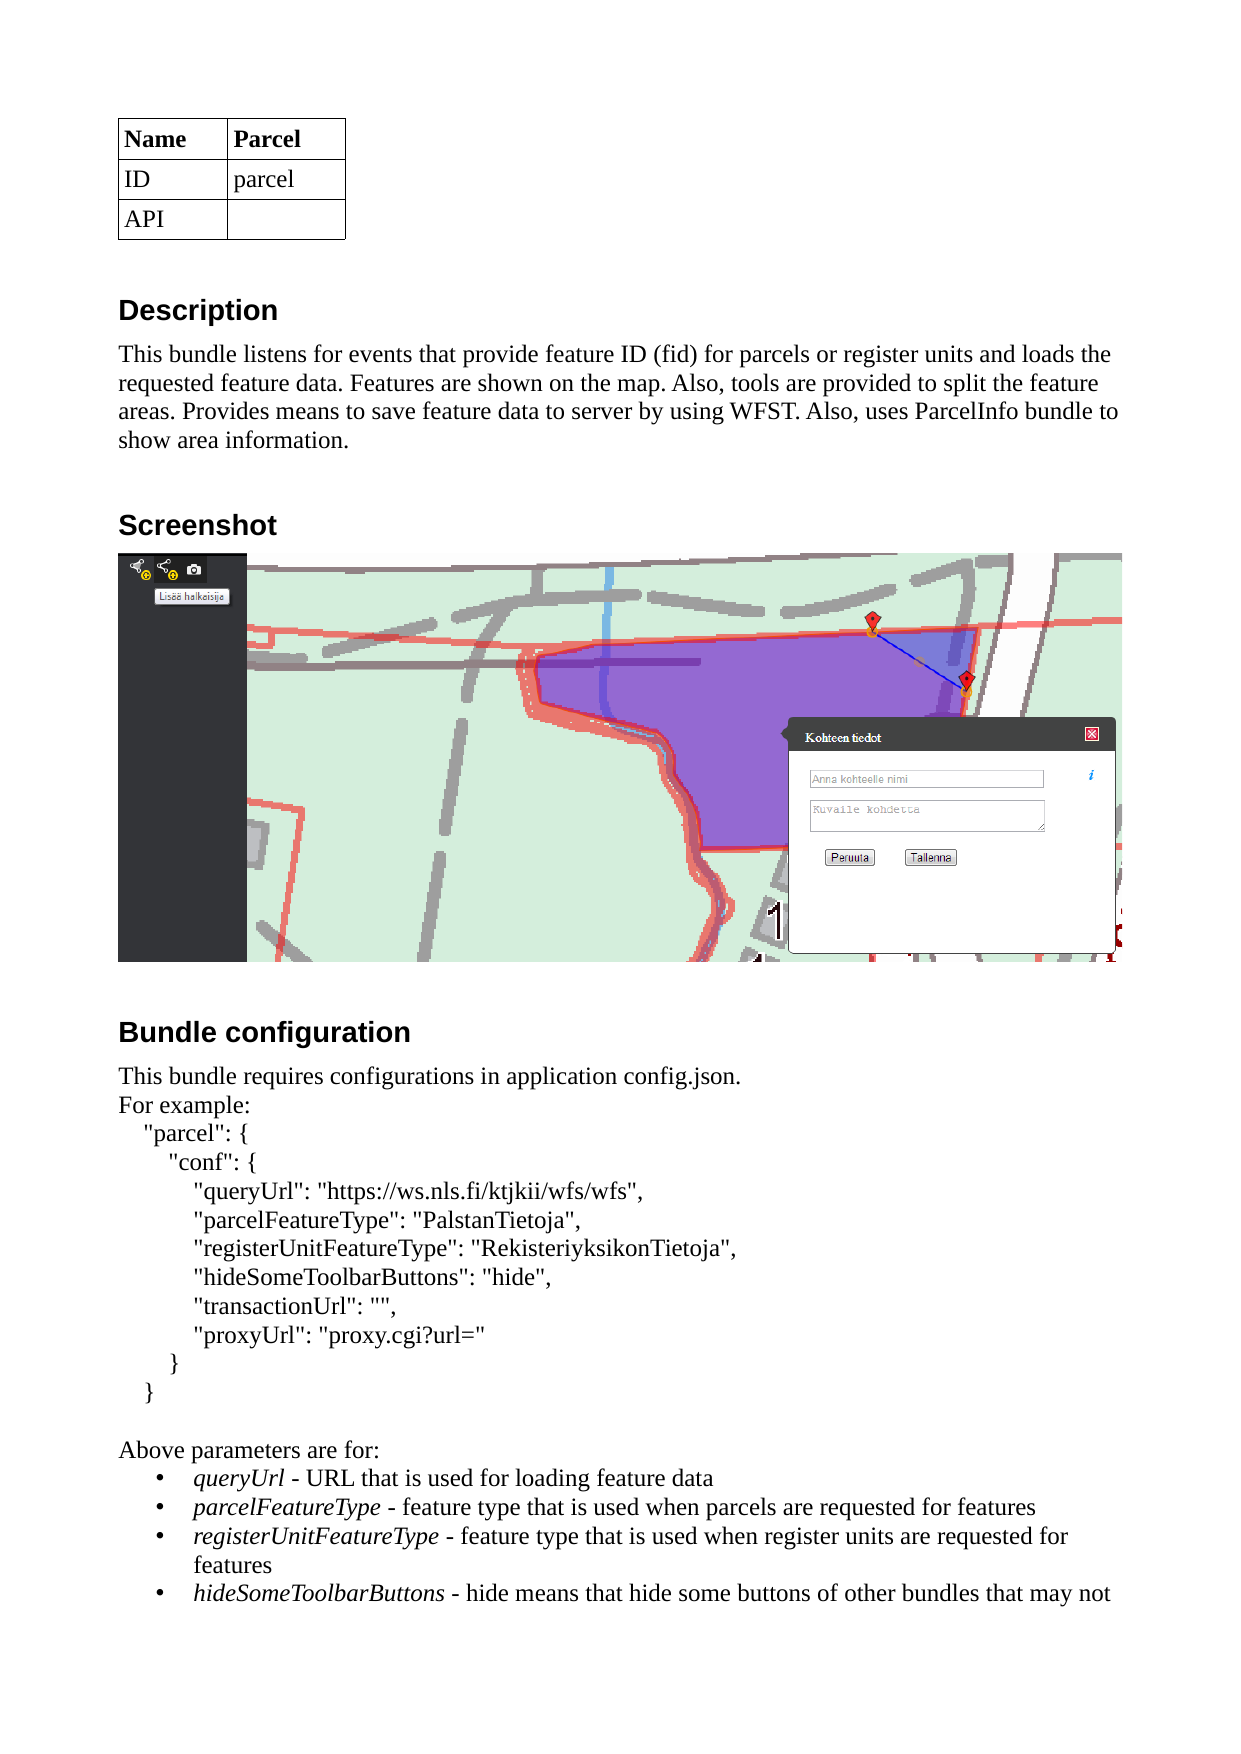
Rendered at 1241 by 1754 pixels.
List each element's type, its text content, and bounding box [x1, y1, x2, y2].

text This bundle requires configurations in application config.json. [118, 1061, 1122, 1090]
list queryUrl - URL that is used for loading feature data [156, 1463, 1122, 1492]
subtitle Bundle configuration [118, 1015, 1122, 1048]
table_cell [228, 200, 345, 239]
text Above parameters are for: [118, 1435, 1122, 1463]
table_header Name [119, 119, 227, 158]
list parcelFeatureType - feature type that is used when parcels are requested for features [156, 1492, 1122, 1521]
text "conf": { [118, 1147, 1122, 1176]
subtitle Screenshot [118, 508, 1122, 541]
table_cell API [119, 200, 227, 239]
text "parcel": { [118, 1118, 1122, 1147]
text "queryUrl": "https://ws.nls.fi/ktjkii/wfs/wfs", [118, 1176, 1122, 1205]
table_header Parcel [228, 119, 345, 158]
table_cell parcel [228, 160, 345, 199]
text "registerUnitFeatureType": "RekisteriyksikonTietoja", [118, 1233, 1122, 1262]
text } [118, 1348, 1122, 1377]
table_cell ID [119, 160, 227, 199]
text "hideSomeToolbarButtons": "hide", [118, 1262, 1122, 1291]
text "transactionUrl": "", [118, 1291, 1122, 1320]
text "parcelFeatureType": "PalstanTietoja", [118, 1205, 1122, 1233]
list registerUnitFeatureType - feature type that is used when register units are requested for features [156, 1521, 1122, 1578]
list hideSomeToolbarButtons - hide means that hide some buttons of other bundles that may not [156, 1578, 1122, 1607]
subtitle Description [118, 293, 1122, 326]
text For example: [118, 1090, 1122, 1118]
picture [118, 553, 1123, 962]
text This bundle listens for events that provide feature ID (fid) for parcels or register units and loads the requested feature data. Features are shown on the map. Also, tools are provided to split the feature areas. Provides means to save feature data to server by using WFST. Also, uses ParcelInfo bundle to show area information. [118, 339, 1122, 454]
text "proxyUrl": "proxy.cgi?url=" [118, 1320, 1122, 1348]
text } [118, 1377, 1122, 1406]
